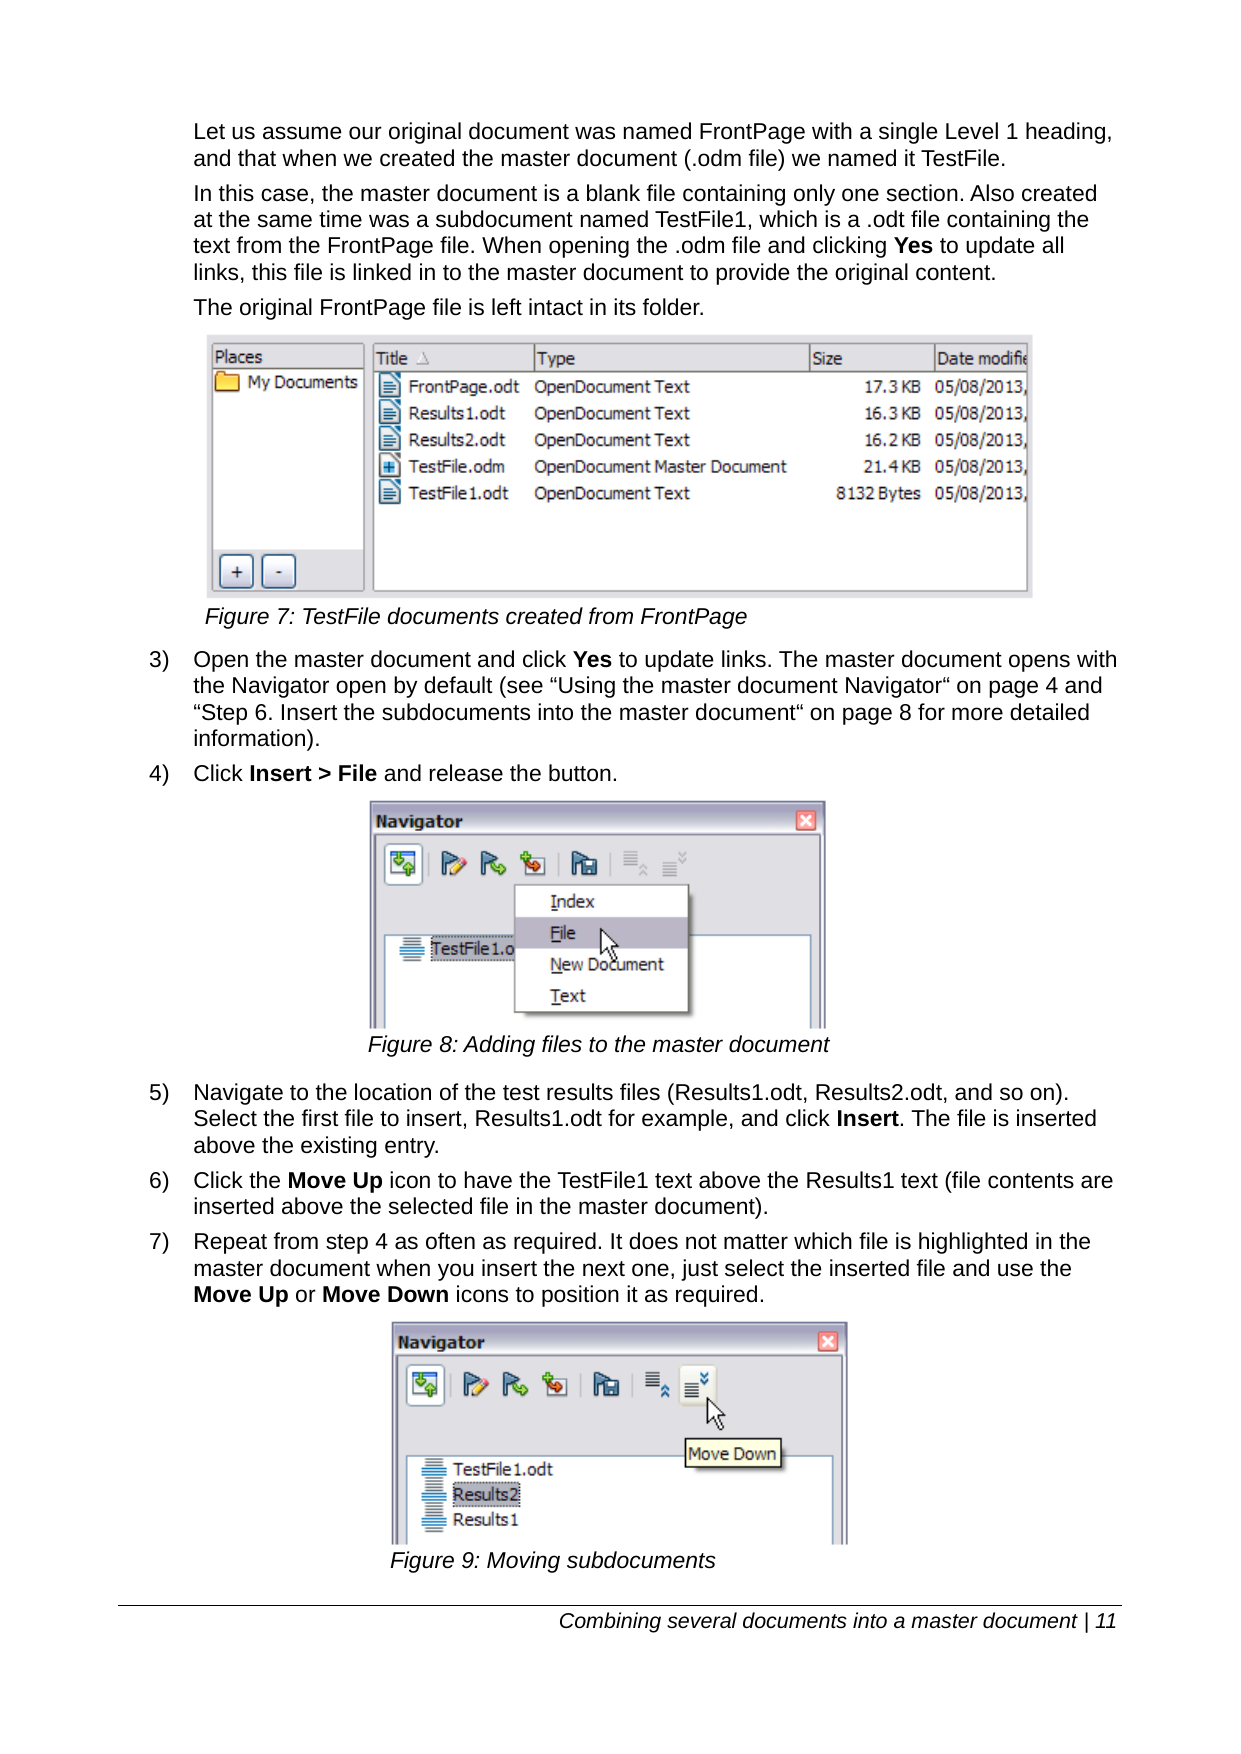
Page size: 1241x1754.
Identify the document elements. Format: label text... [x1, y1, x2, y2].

list Navigate to the location of the test results files (Results1.odt, Results2.odt, and so on). Select the first file to insert, Results1.odt for example, and click Insert. The file is inserted above the existing entry. [169, 1079, 1122, 1158]
list Click Insert > File and release the button. [169, 760, 1122, 786]
list The original FrontPage file is left intact in its folder. [193, 294, 1122, 320]
list Open the master document and click Yes to update links. The master document opens with the Navigator open by default (see “Using the master document Navigator“ on page 4 and “Step 6. Insert the subdocuments into the master document“ on page 8 for more detailed information). [169, 646, 1122, 751]
text Figure 9: Moving subdocuments [390, 1548, 851, 1574]
text Figure 7: TestFile documents created from FrontPage [204, 603, 1036, 629]
list In this case, the master document is a blank file containing only one section. Also created at the same time was a subdocument named TestFile1, which is a .odt file containing the text from the FrontPage file. When opening the .odm file and clicking Yes to update all links, this file is linked in to the master document to provide the original content. [193, 180, 1122, 285]
list Click the Move Up icon to have the TestFile1 text above the Results1 text (file contents are inserted above the selected file in the master document). [169, 1167, 1122, 1219]
picture [204, 332, 1036, 603]
list Let us assume our original document was named FrontPage with a single Level 1 heading, and that when we created the master document (.odm file) we named it TestFile. [193, 118, 1122, 171]
picture [389, 1319, 851, 1548]
list Repeat from step 4 as often as required. It does not matter which file is highlighted in the master document when you insert the next one, just select the inserted file and use the Move Up or Move Down icons to position it as required. [169, 1228, 1122, 1307]
text Figure 8: Adding files to the master document [368, 1031, 873, 1057]
picture [367, 798, 829, 1032]
